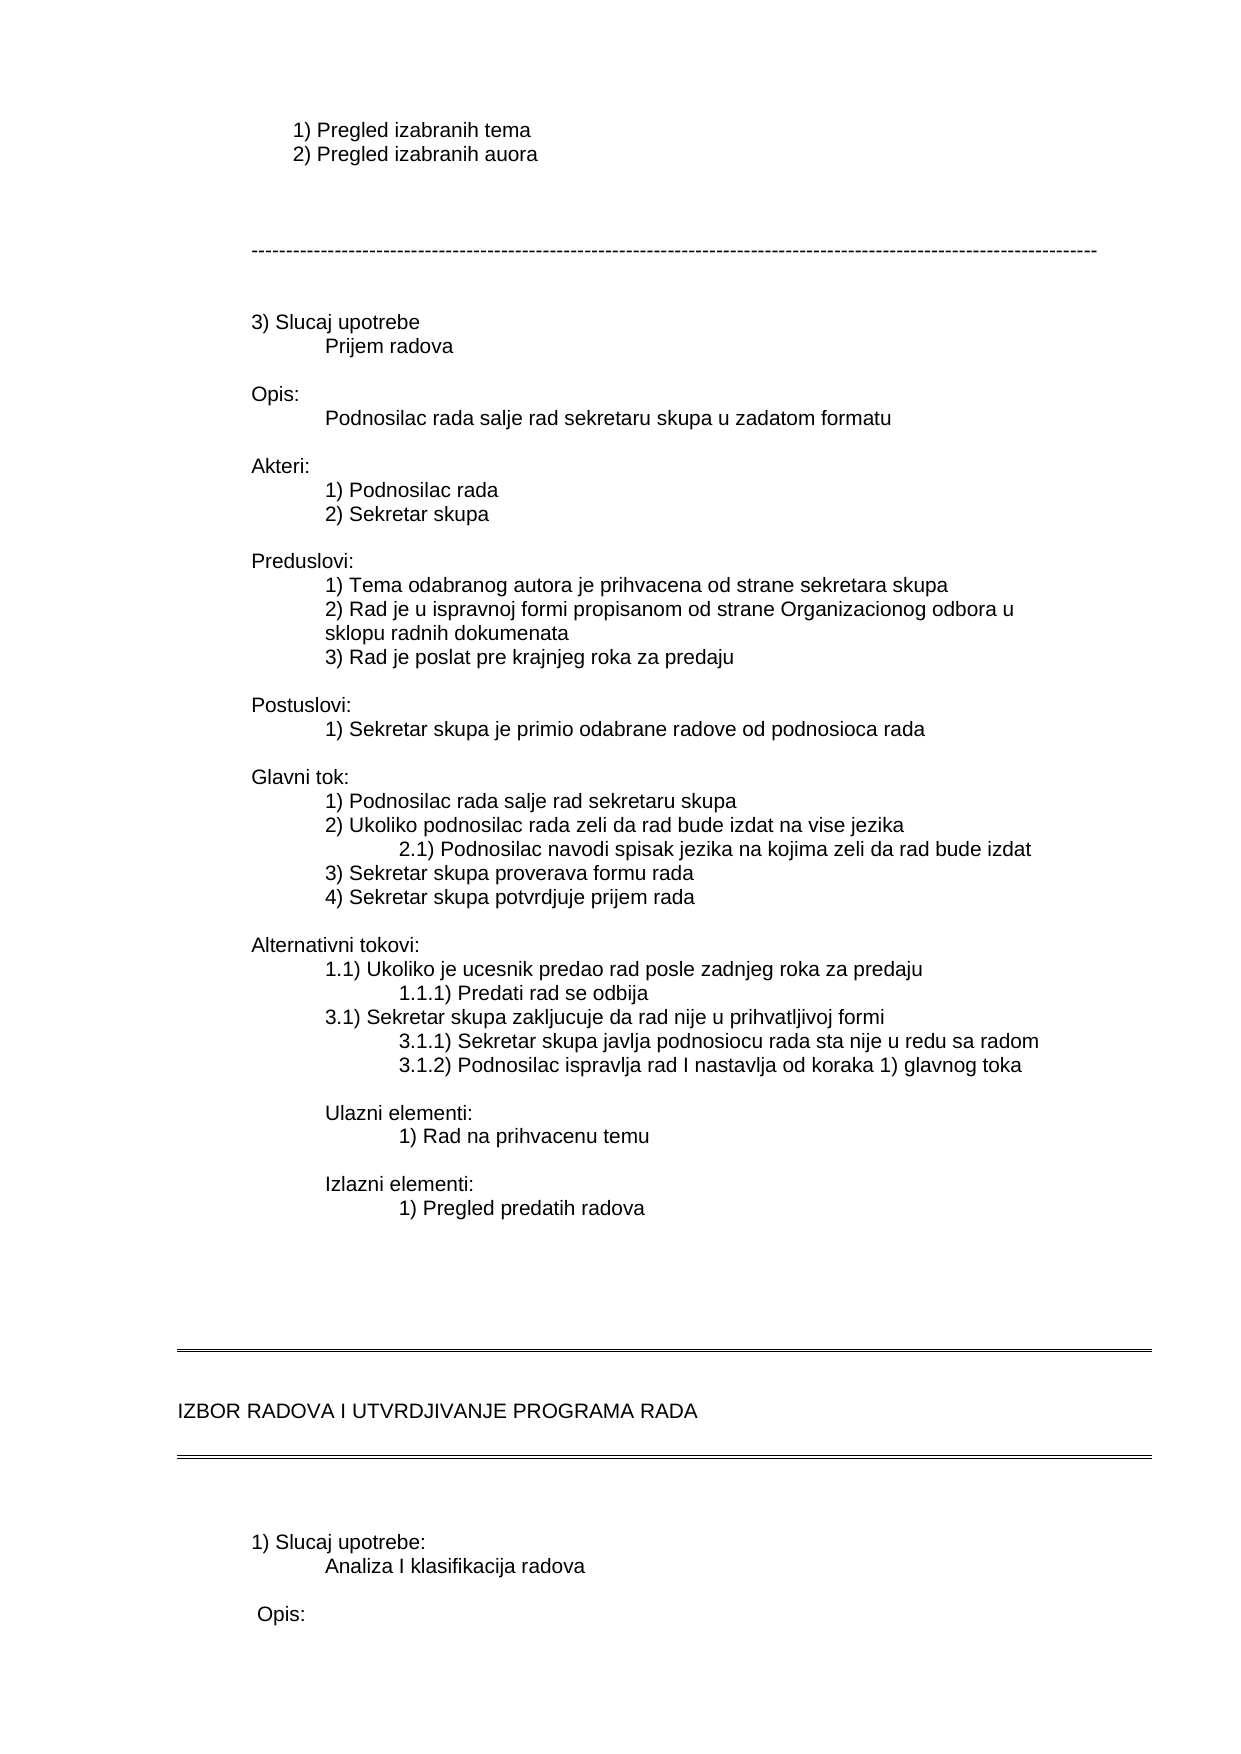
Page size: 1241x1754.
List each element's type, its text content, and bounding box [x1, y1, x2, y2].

list Opis: [177, 382, 1152, 406]
list 1) Tema odabranog autora je prihvacena od strane sekretara skupa [177, 573, 1152, 597]
list 2.1) Podnosilac navodi spisak jezika na kojima zeli da rad bude izdat [177, 837, 1152, 861]
list 4) Sekretar skupa potvrdjuje prijem rada [177, 885, 1152, 909]
list 3.1.2) Podnosilac ispravlja rad I nastavlja od koraka 1) glavnog toka [177, 1052, 1152, 1076]
list 1) Podnosilac rada [177, 477, 1152, 501]
list Glavni tok: [177, 765, 1152, 789]
list 1) Rad na prihvacenu temu [177, 1124, 1152, 1148]
list 2) Sekretar skupa [177, 501, 1152, 525]
list 3) Slucaj upotrebe [177, 310, 1152, 334]
list 3.1) Sekretar skupa zakljucuje da rad nije u prihvatljivoj formi [177, 1004, 1152, 1028]
list Podnosilac rada salje rad sekretaru skupa u zadatom formatu [177, 406, 1152, 429]
text 1) Slucaj upotrebe: [177, 1530, 1152, 1554]
list 2) Pregled izabranih auora [177, 142, 1152, 166]
list 3.1.1) Sekretar skupa javlja podnosiocu rada sta nije u redu sa radom [177, 1028, 1152, 1052]
list Prijem radova [177, 334, 1152, 358]
text Opis: [177, 1602, 1152, 1626]
text IZBOR RADOVA I UTVRDJIVANJE PROGRAMA RADA [177, 1399, 1152, 1423]
list 1) Sekretar skupa je primio odabrane radove od podnosioca rada [177, 717, 1152, 741]
list 1.1.1) Predati rad se odbija [177, 981, 1152, 1004]
list Preduslovi: [177, 549, 1152, 573]
list 1) Podnosilac rada salje rad sekretaru skupa [177, 789, 1152, 813]
list Akteri: [177, 453, 1152, 477]
list Alternativni tokovi: [177, 933, 1152, 957]
text Analiza I klasifikacija radova [177, 1554, 1152, 1578]
list 1) Pregled izabranih tema [177, 118, 1152, 142]
list 2) Ukoliko podnosilac rada zeli da rad bude izdat na vise jezika [177, 813, 1152, 837]
list 3) Sekretar skupa proverava formu rada [177, 861, 1152, 885]
list -------------------------------------------------------------------------------------------------------------------------- [177, 238, 1152, 262]
list 2) Rad je u ispravnoj formi propisanom od strane Organizacionog odbora u sklopu radnih dokumenata [177, 597, 1152, 645]
list 3) Rad je poslat pre krajnjeg roka za predaju [177, 645, 1152, 669]
list Izlazni elementi: [177, 1172, 1152, 1196]
list Postuslovi: [177, 693, 1152, 717]
list 1.1) Ukoliko je ucesnik predao rad posle zadnjeg roka za predaju [177, 957, 1152, 981]
list Ulazni elementi: [177, 1100, 1152, 1124]
list 1) Pregled predatih radova [177, 1196, 1152, 1220]
